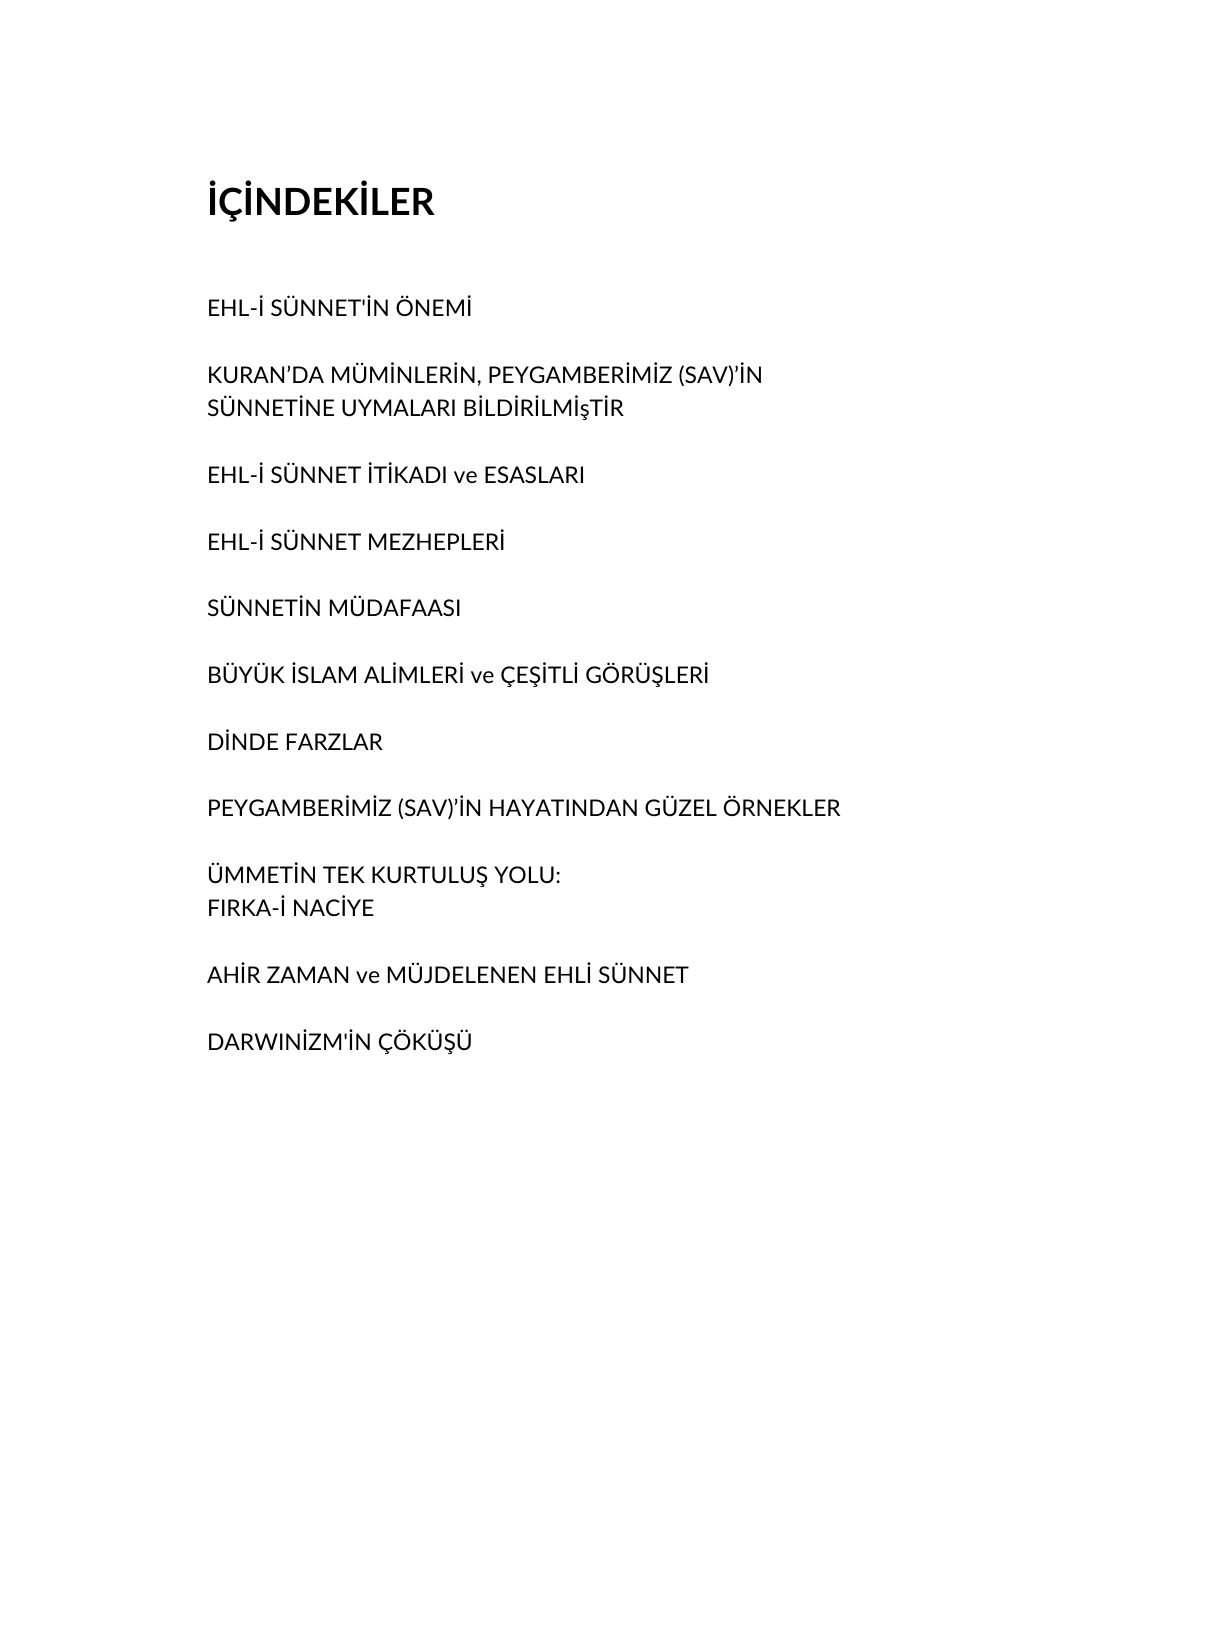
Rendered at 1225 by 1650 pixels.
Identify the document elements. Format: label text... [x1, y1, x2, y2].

text AHİR ZAMAN ve MÜJDELENEN EHLİ SÜNNET [148, 957, 1090, 990]
text FIRKA-İ NACİYE [148, 890, 1090, 923]
text EHL-İ SÜNNET'İN ÖNEMİ [148, 290, 1090, 323]
text İÇİNDEKİLER [148, 178, 1090, 223]
text SÜNNETİNE UYMALARI BİLDİRİLMİşTİR [148, 390, 1090, 423]
text SÜNNETİN MÜDAFAASI [148, 590, 1090, 623]
text BÜYÜK İSLAM ALİMLERİ ve ÇEŞİTLİ GÖRÜŞLERİ [148, 657, 1090, 690]
text KURAN’DA MÜMİNLERİN, PEYGAMBERİMİZ (SAV)’İN [148, 357, 1090, 390]
text DARWINİZM'İN ÇÖKÜŞÜ [148, 1023, 1090, 1057]
text ÜMMETİN TEK KURTULUŞ YOLU: [148, 857, 1090, 890]
text DİNDE FARZLAR [148, 723, 1090, 757]
text EHL-İ SÜNNET İTİKADI ve ESASLARI [148, 457, 1090, 490]
text PEYGAMBERİMİZ (SAV)’İN HAYATINDAN GÜZEL ÖRNEKLER [148, 790, 1090, 823]
text EHL-İ SÜNNET MEZHEPLERİ [148, 523, 1090, 557]
